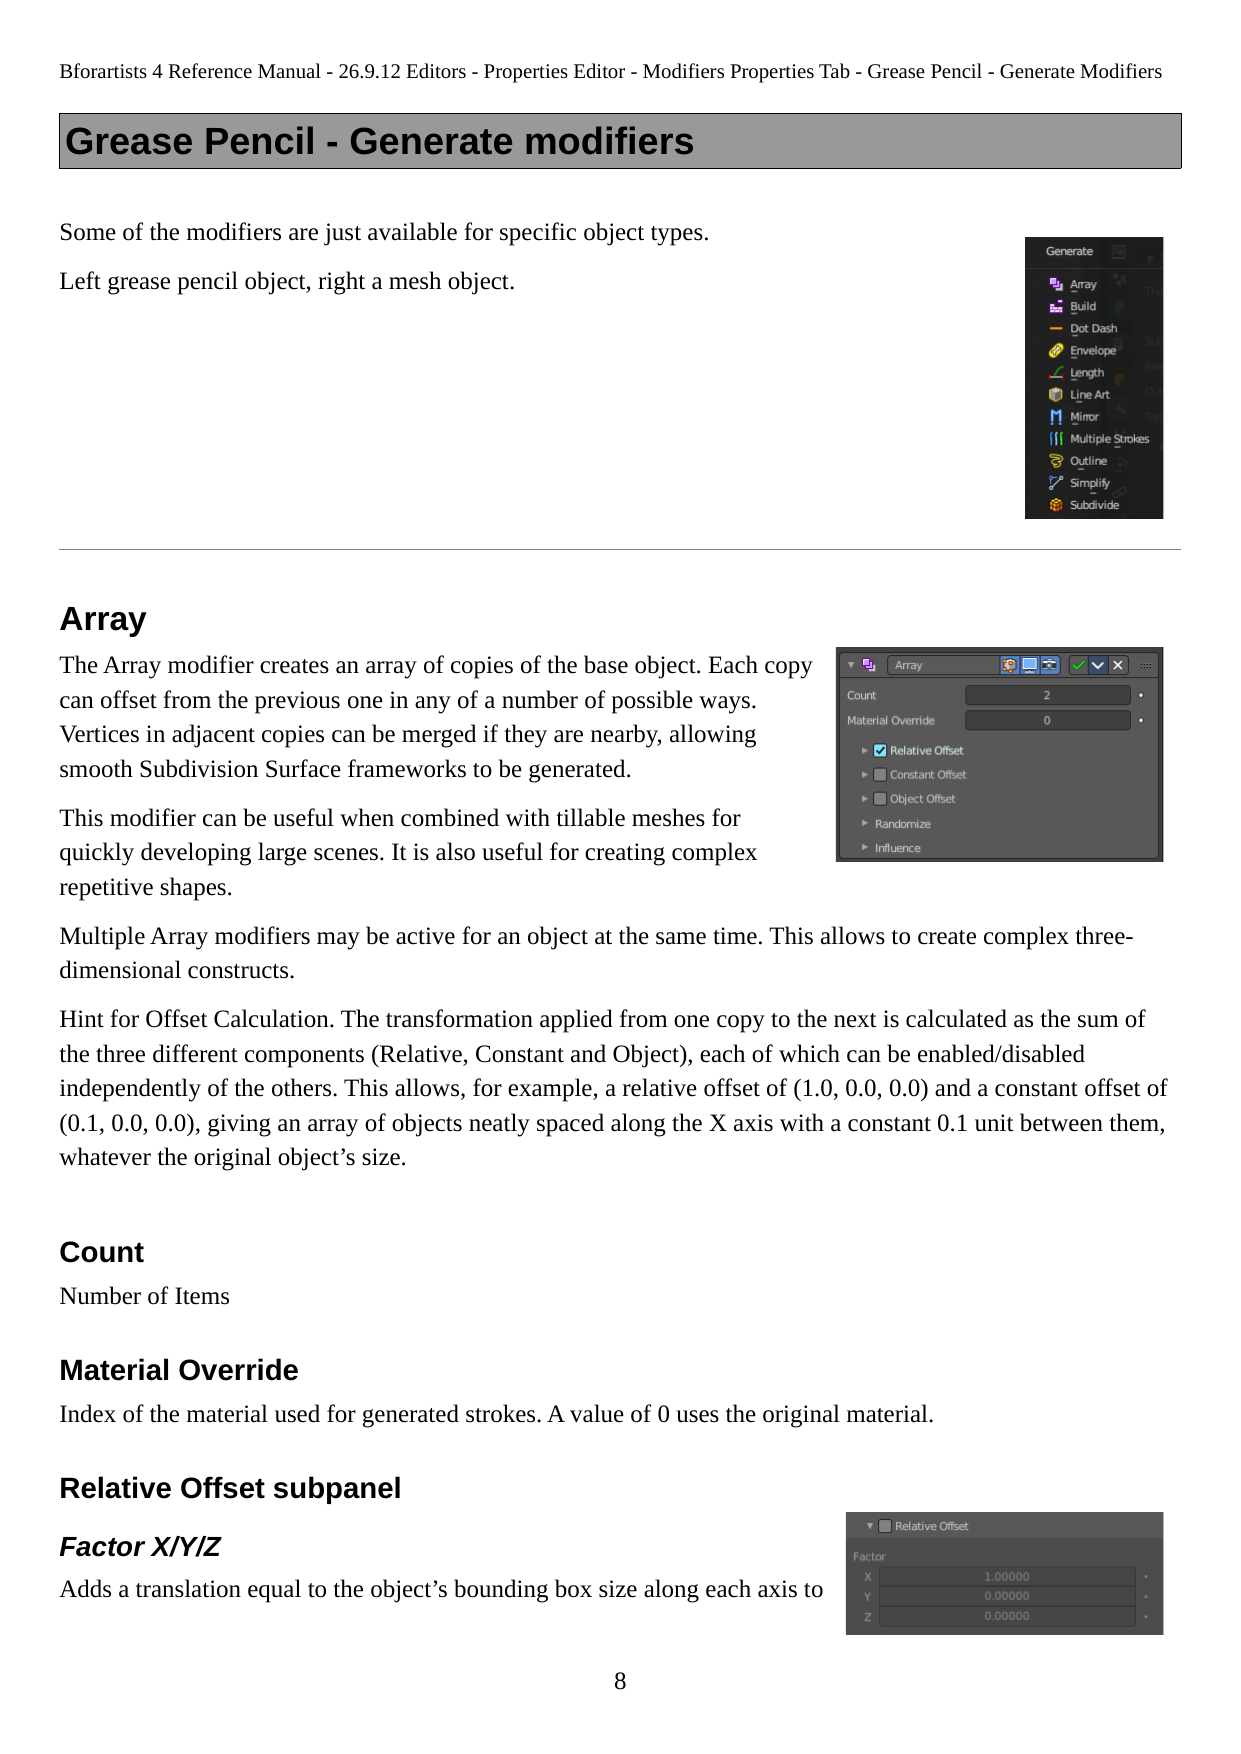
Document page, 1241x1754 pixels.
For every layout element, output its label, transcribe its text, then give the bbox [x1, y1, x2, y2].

picture [845, 1512, 1164, 1635]
text The Array modifier creates an array of copies of the base object. Each copy can offset from the previous one in any of a number of possible ways. Vertices in adjacent copies can be merged if they are nearby, allowing smooth Subdivision Surface frameworks to be generated. [59, 650, 835, 783]
subtitle Factor X/Y/Z [59, 1530, 845, 1562]
table_header Grease Pencil - Generate modifiers [60, 114, 1181, 168]
subtitle Material Override [59, 1353, 1181, 1387]
subtitle Count [59, 1235, 1181, 1268]
subtitle [1164, 1530, 1181, 1562]
text Some of the modifiers are just available for specific object types. [59, 217, 1181, 246]
text Adds a translation equal to the object’s bounding box size along each axis to [59, 1574, 845, 1603]
subtitle Relative Offset subpanel [59, 1471, 1181, 1505]
text Hint for Offset Calculation. The transformation applied from one copy to the next is calculated as the sum of the three different components (Relative, Constant and Object), each of which can be enabled/disabled independently of the others. This allows, for example, a relative offset of (1.0, 0.0, 0.0) and a constant offset of (0.1, 0.0, 0.0), giving an array of objects neatly spaced along the X axis with a constant 0.1 unit between them, whatever the original object’s size. [59, 1004, 1181, 1171]
text Index of the material used for generated strokes. A value of 0 uses the original material. [59, 1399, 1181, 1428]
subtitle Array [59, 599, 1181, 638]
text Left grease pencil object, right a mesh object. [59, 266, 1025, 295]
text Number of Items [59, 1281, 1181, 1310]
text Multiple Array modifiers may be active for an object at the same time. This allows to create complex three-dimensional constructs. [59, 921, 1181, 984]
picture [1025, 237, 1164, 519]
text This modifier can be useful when combined with tillable meshes for quickly developing large scenes. It is also useful for creating complex repetitive shapes. [59, 803, 1181, 901]
picture [835, 647, 1164, 862]
